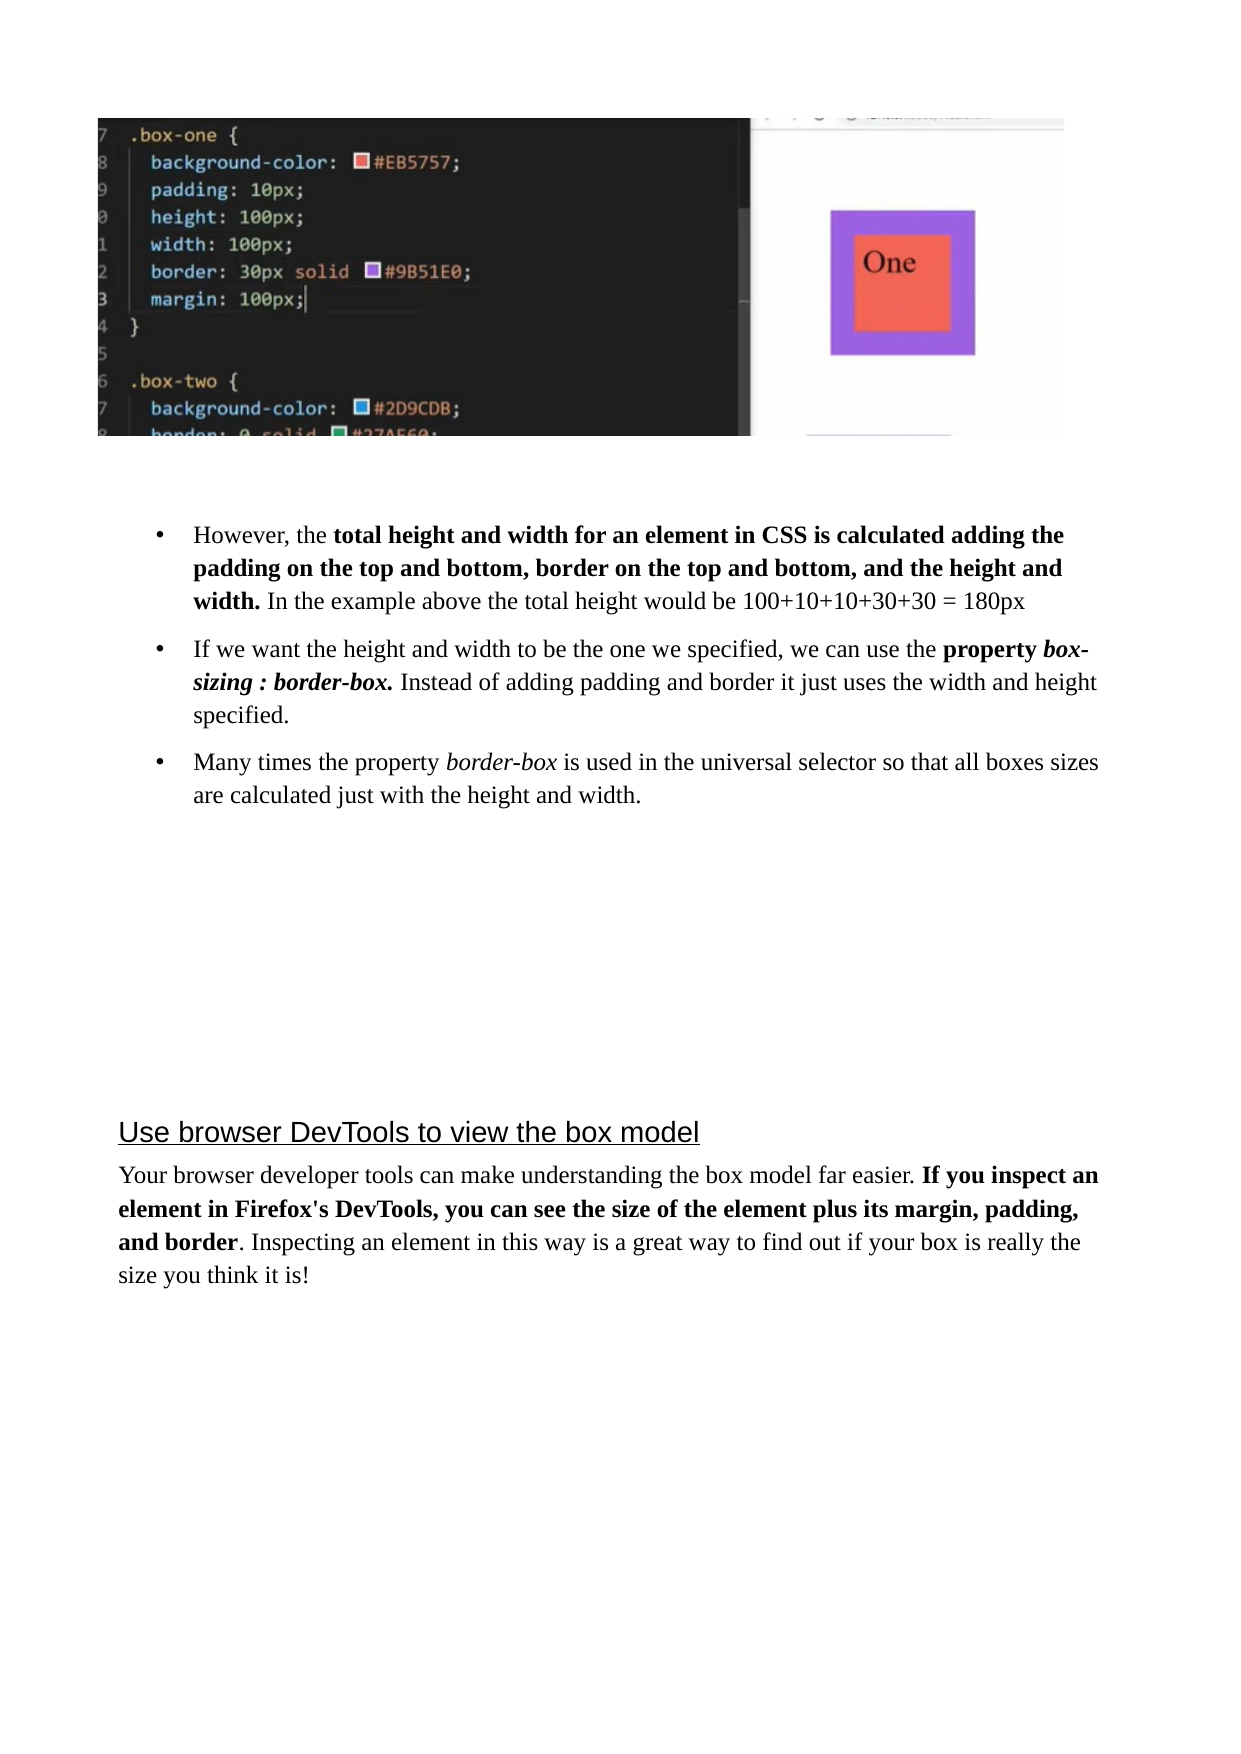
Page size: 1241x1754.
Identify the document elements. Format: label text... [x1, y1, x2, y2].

list If we want the height and width to be the one we specified, we can use the property box-sizing : border-box. Instead of adding padding and border it just uses the width and height specified. [156, 634, 1122, 729]
picture [97, 118, 1065, 436]
text Your browser developer tools can make understanding the box model far easier. If you inspect an element in Firefox's DevTools, you can see the size of the element plus its margin, padding, and border. Inspecting an element in this way is a great way to find out if your box is really the size you think it is! [118, 1161, 1122, 1288]
subtitle Use browser DevTools to view the box model [118, 1114, 1122, 1148]
list However, the total height and width for an element in CSS is calculated adding the padding on the top and bottom, border on the top and bottom, and the height and width. In the example above the total height would be 100+10+10+30+30 = 180px [156, 520, 1122, 615]
list Many times the property border-box is used in the universal selector so that all boxes sizes are calculated just with the height and width. [156, 747, 1122, 809]
